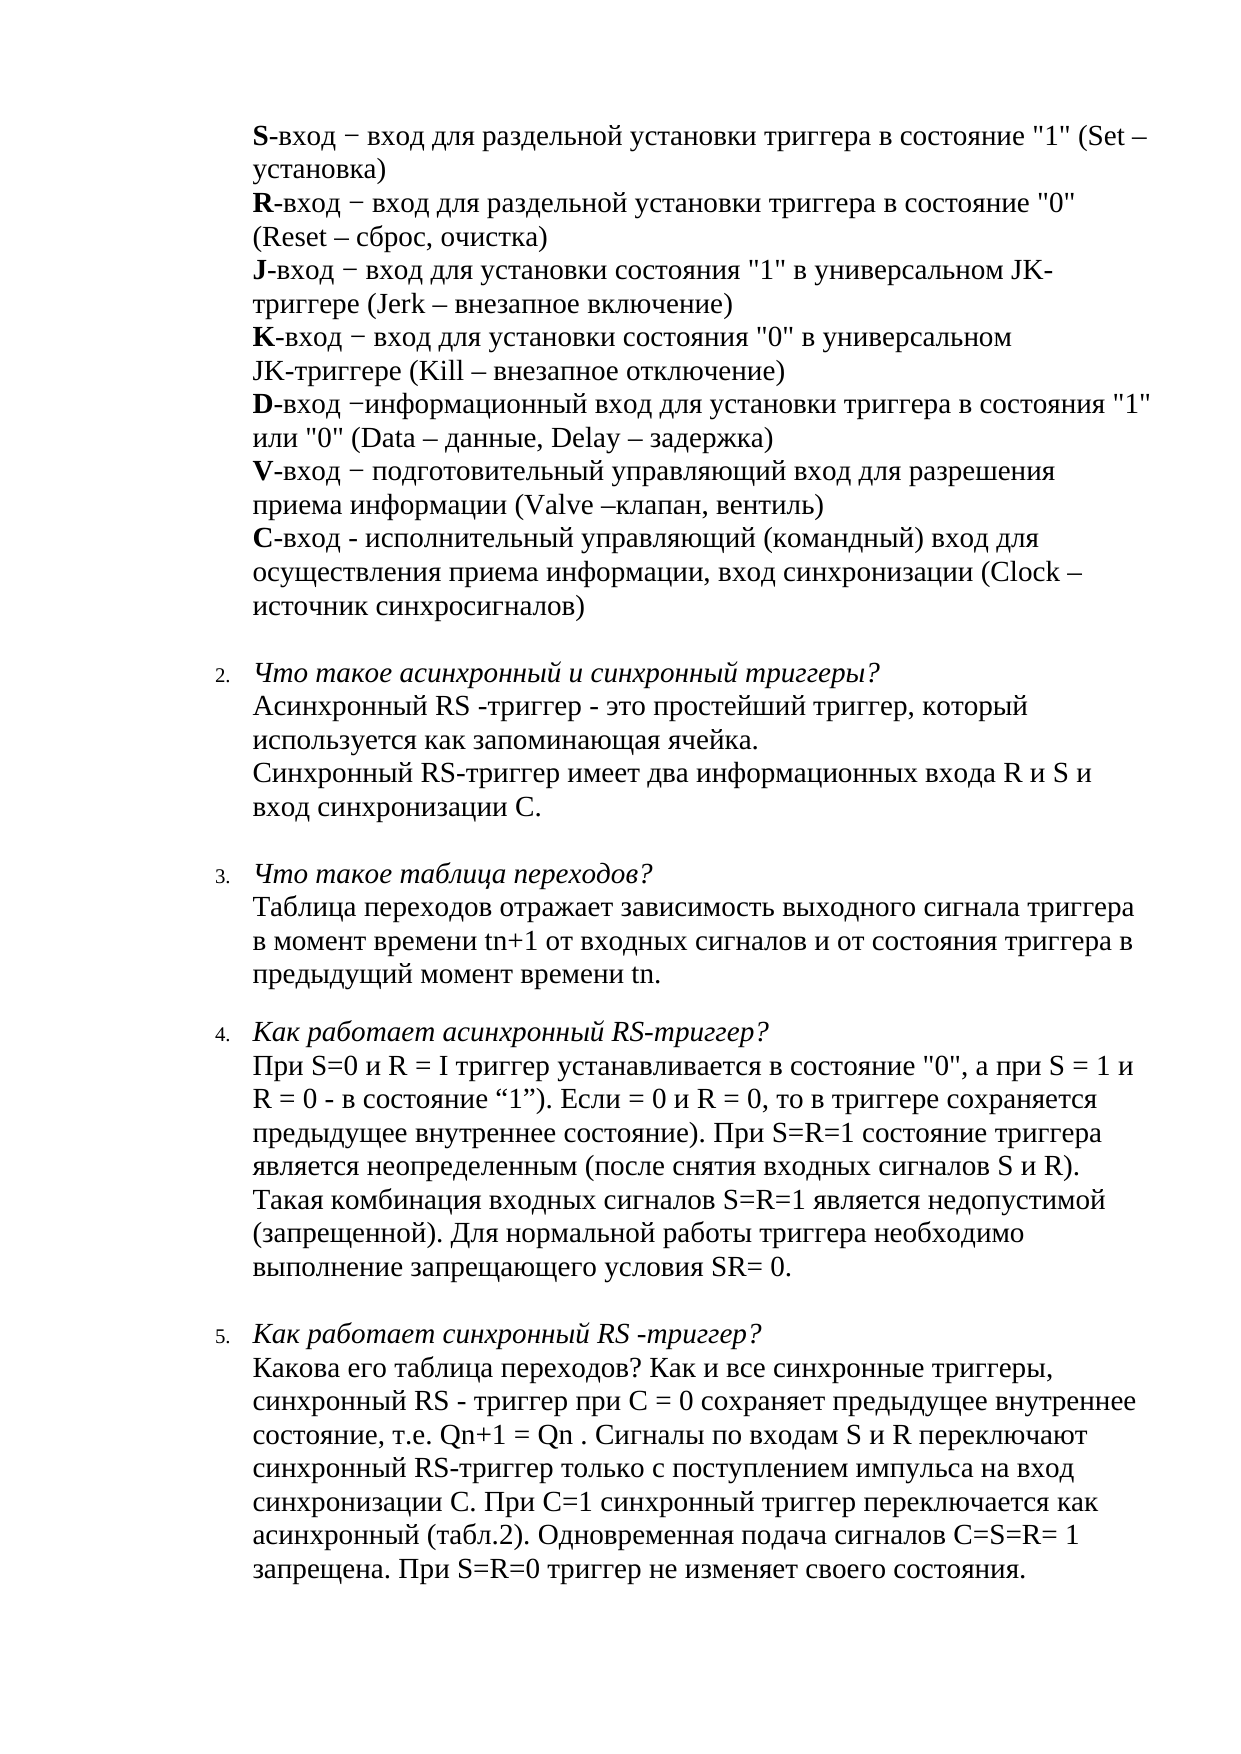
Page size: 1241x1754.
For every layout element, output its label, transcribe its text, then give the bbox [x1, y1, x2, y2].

list V-вход − подготовительный управляющий вход для разрешения приема информации (Valve –клапан, вентиль) [252, 453, 1152, 521]
list При S=0 и R = I триггер устанавливается в состояние "0", а при S = 1 и R = 0 - в состояние “1”). Если = 0 и R = 0, то в триггере сохраняется предыдущее внутреннее состояние). При S=R=1 состояние триггера является неопределенным (после снятия входных сигналов S и R). Такая комбинация входных сигналов S=R=1 является недопустимой (запрещенной). Для нормальной работы триггера необходимо выполнение запрещающего условия SR= 0. [252, 1048, 1152, 1283]
list K-вход − вход для установки состояния "0" в универсальном [252, 319, 1152, 353]
list Синхронный RS-триггер имеет два информационных входа R и S и вход синхронизации С. [252, 755, 1152, 822]
list S-вход − вход для раздельной установки триггера в состояние "1" (Set – установка) [252, 118, 1152, 185]
list J-вход − вход для установки состояния "1" в универсальном JK-триггере (Jerk – внезапное включение) [252, 252, 1152, 319]
list R-вход − вход для раздельной установки триггера в состояние "0" (Reset – сброс, очистка) [252, 185, 1152, 252]
list Как работает синхронный RS -триггер? [215, 1316, 1152, 1350]
list D-вход −информационный вход для установки триггера в состояния "1" или "0" (Data – данные, Delay – задержка) [252, 386, 1152, 453]
list Какова его таблица переходов? Как и все синхронные триггеры, синхронный RS - триггер при С = 0 сохраняет предыдущее внутреннее состояние, т.е. Qn+1 = Qn . Сигналы по входам S и R переключают синхронный RS-триггер только с поступлением импульса на вход синхронизации С. При С=1 синхронный триггер переключается как асинхронный (табл.2). Одновременная подача сигналов С=S=R= 1 запрещена. При S=R=0 триггер не изменяет своего состояния. [252, 1350, 1152, 1584]
list Как работает асинхронный RS-триггер? [215, 1014, 1152, 1048]
list C-вход - исполнительный управляющий (командный) вход для осуществления приема информации, вход синхронизации (Clock – источник синхросигналов) [252, 521, 1152, 621]
list Что такое асинхронный и синхронный триггеры? [215, 655, 1152, 688]
list Асинхронный RS -триггер - это простейший триггер, который используется как запоминающая ячейка. [252, 688, 1152, 755]
list Таблица переходов отражает зависимость выходного сигнала триггера в момент времени tn+1 от входных сигналов и от состояния триггера в предыдущий момент времени tn. [252, 889, 1152, 1014]
list JK-триггере (Kill – внезапное отключение) [252, 353, 1152, 386]
list Что такое таблица переходов? [215, 856, 1152, 889]
